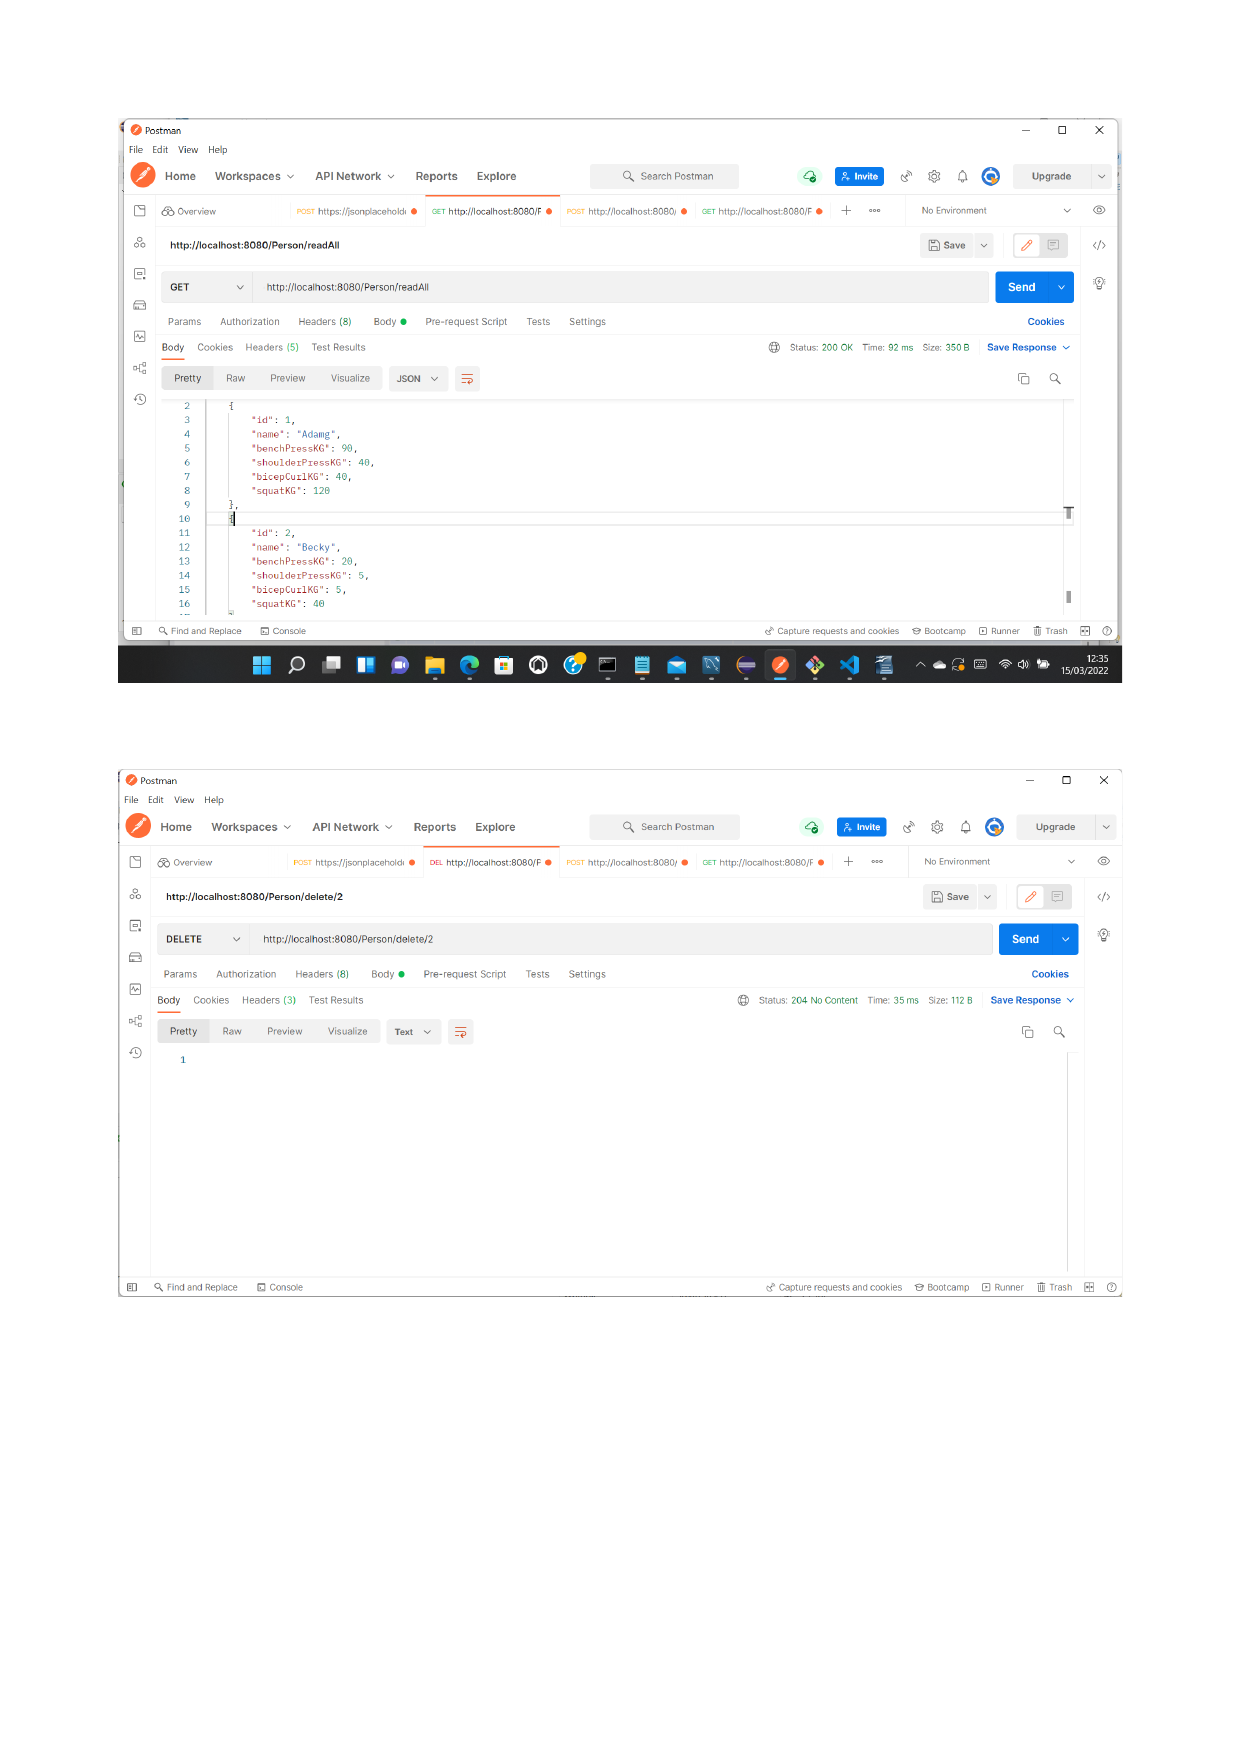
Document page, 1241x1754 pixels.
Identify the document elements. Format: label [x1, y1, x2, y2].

picture [118, 118, 1123, 683]
picture [118, 769, 1123, 1297]
